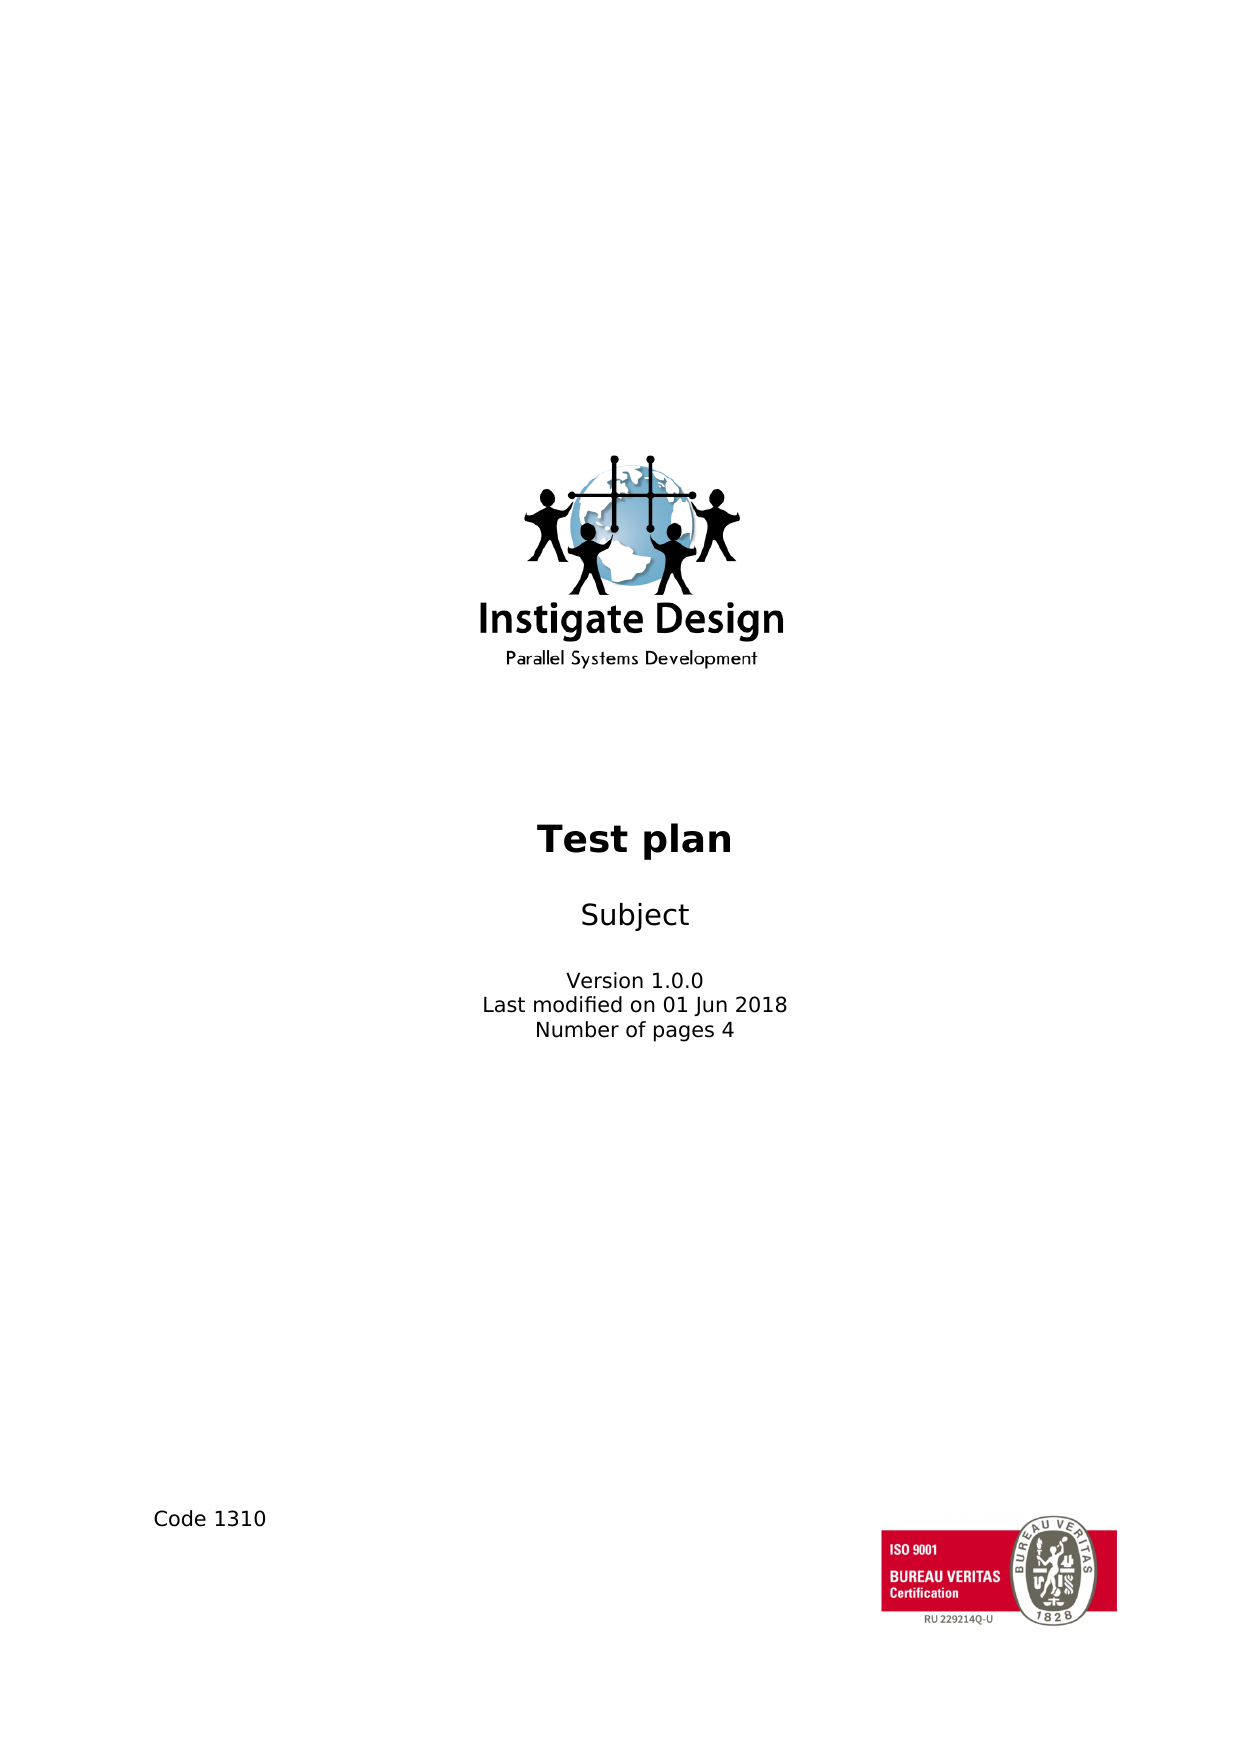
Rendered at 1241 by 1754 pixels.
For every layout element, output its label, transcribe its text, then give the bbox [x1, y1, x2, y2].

text Version 1.0.0 [148, 969, 1122, 993]
title Test plan [148, 817, 1122, 861]
text Number of pages 4 [148, 1018, 1122, 1042]
picture [465, 394, 805, 734]
subtitle Subject [148, 898, 1122, 932]
text Last modified on 01 Jun 2018 [148, 993, 1122, 1018]
picture [881, 1507, 1117, 1631]
